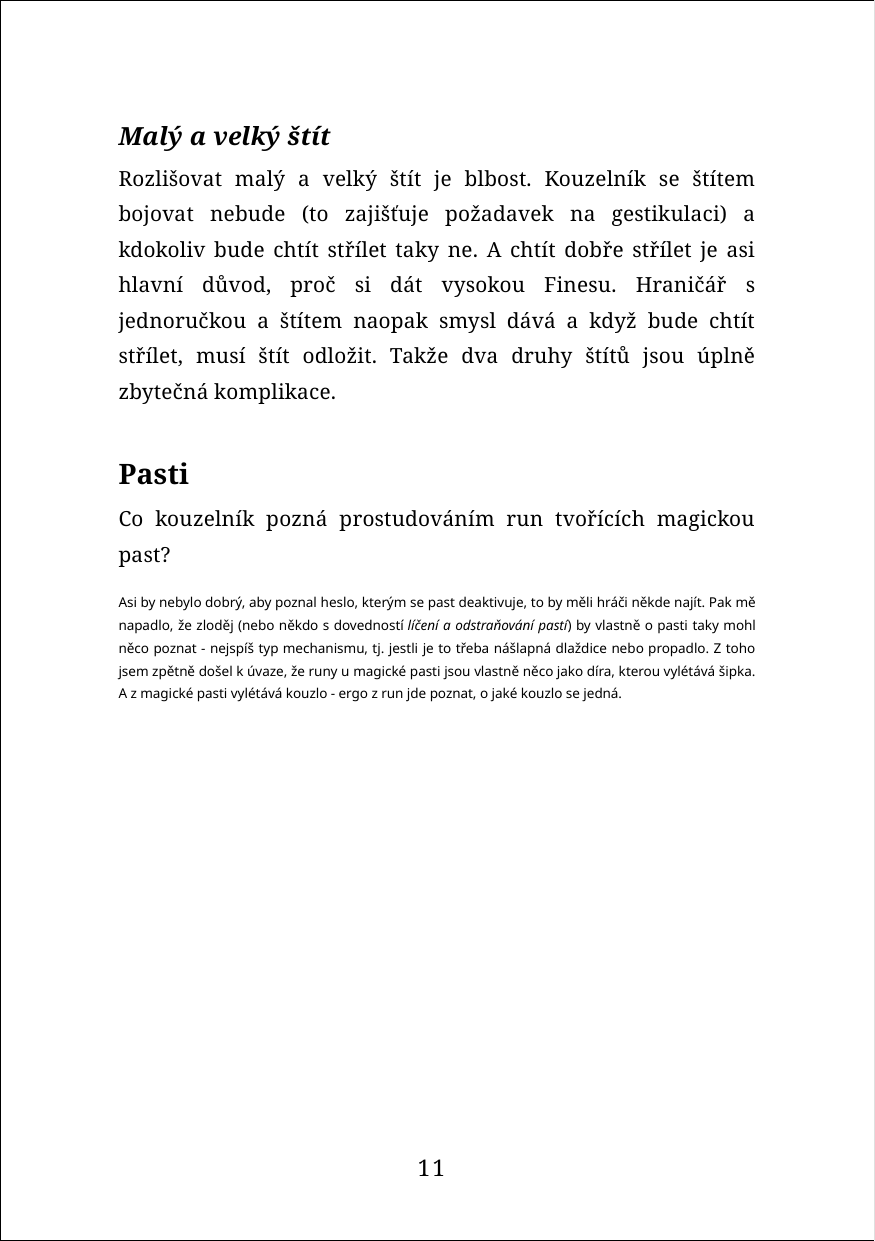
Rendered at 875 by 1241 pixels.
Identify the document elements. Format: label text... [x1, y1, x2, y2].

subtitle Malý a velký štít [118, 118, 756, 152]
text Co kouzelník pozná prostudováním run tvořících magickou past? [118, 504, 756, 568]
subtitle Pasti [118, 454, 756, 492]
text Asi by nebylo dobrý, aby poznal heslo, kterým se past deaktivuje, to by měli hráči někde najít. Pak mě napadlo, že zloděj (nebo někdo s dovedností líčení a odstraňování pastí) by vlastně o pasti taky mohl něco poznat - nejspíš typ mechanismu, tj. jestli je to třeba nášlapná dlaždice nebo propadlo. Z toho jsem zpětně došel k úvaze, že runy u magické pasti jsou vlastně něco jako díra, kterou vylétává šipka. A z magické pasti vylétává kouzlo - ergo z run jde poznat, o jaké kouzlo se jedná. [118, 593, 756, 703]
text Rozlišovat malý a velký štít je blbost. Kouzelník se štítem bojovat nebude (to zajišťuje požadavek na gestikulaci) a kdokoliv bude chtít střílet taky ne. A chtít dobře střílet je asi hlavní důvod, proč si dát vysokou Finesu. Hraničář s jednoručkou a štítem naopak smysl dává a když bude chtít střílet, musí štít odložit. Takže dva druhy štítů jsou úplně zbytečná komplikace. [118, 164, 756, 406]
